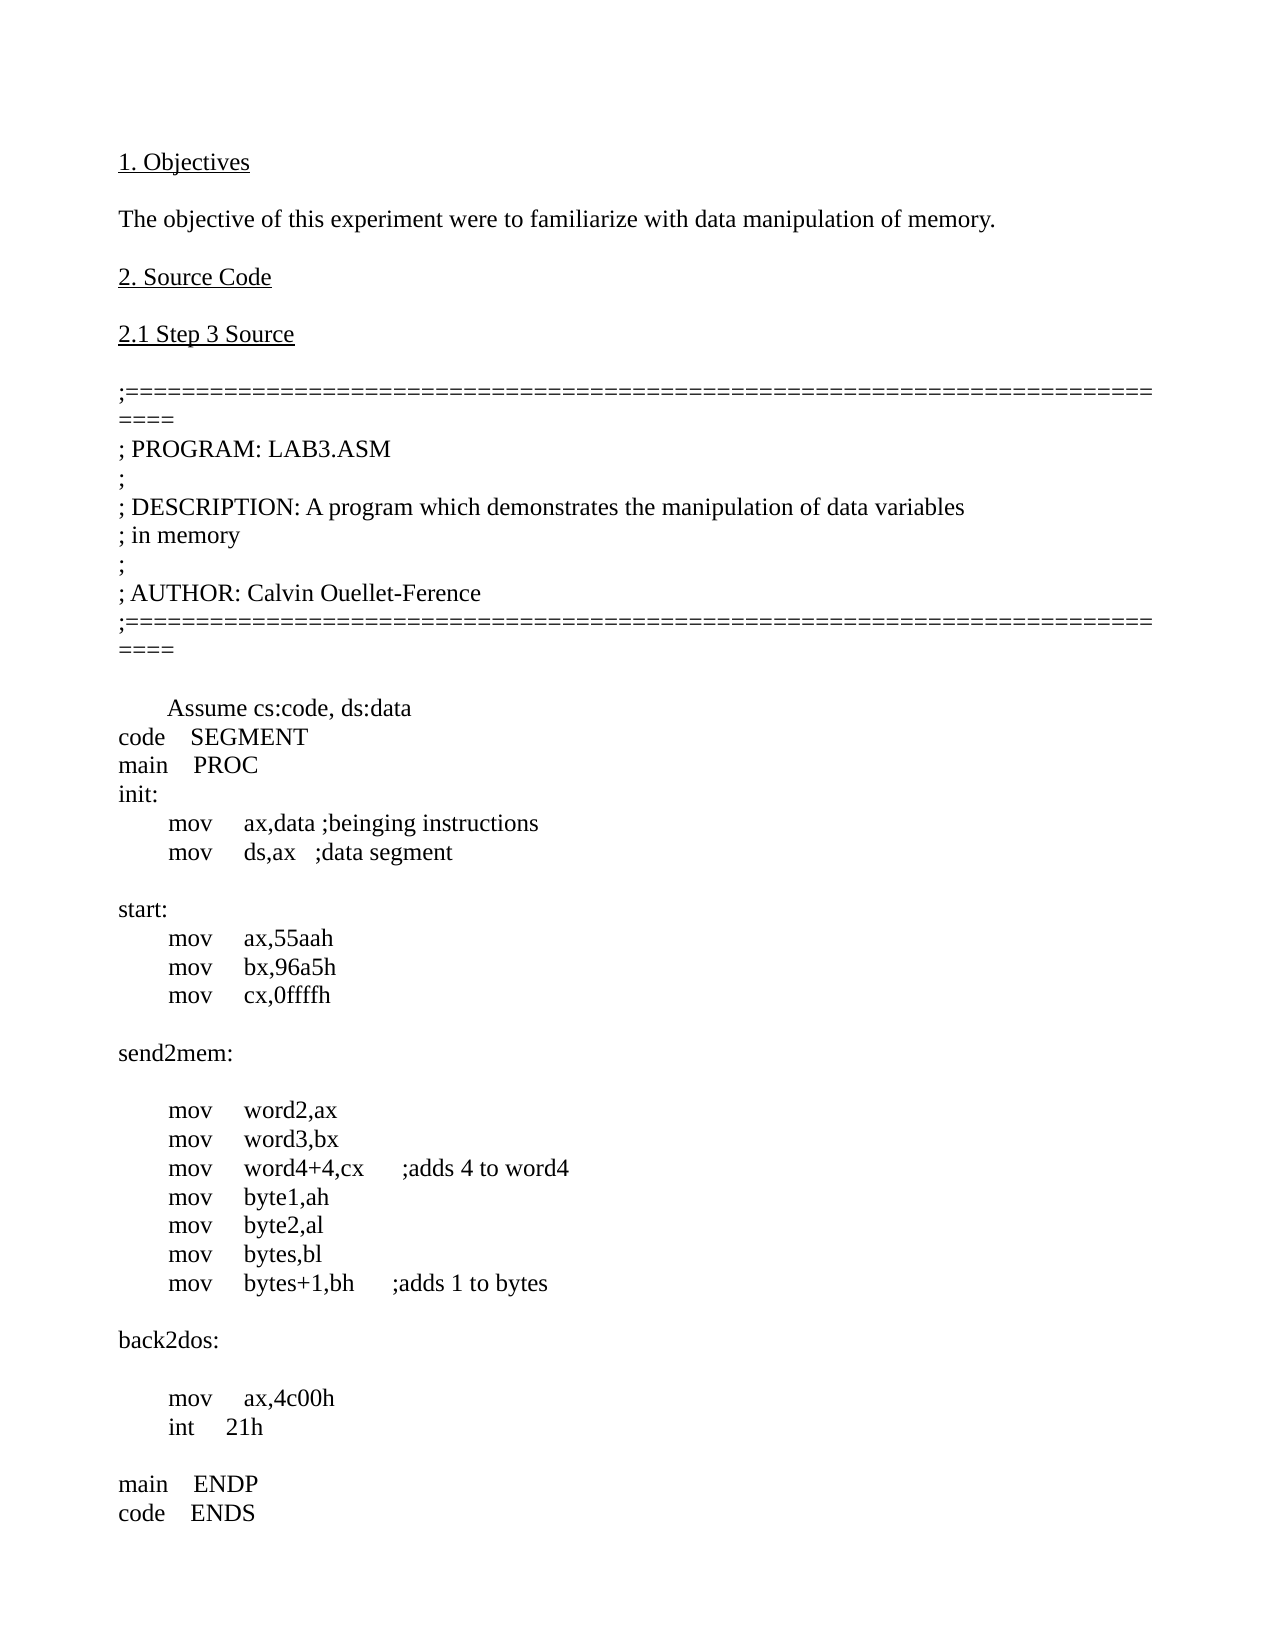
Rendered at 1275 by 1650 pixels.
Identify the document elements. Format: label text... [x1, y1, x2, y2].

text ; AUTHOR: Calvin Ouellet-Ference [118, 578, 1157, 607]
text back2dos: [118, 1326, 1157, 1354]
text code SEGMENT [118, 722, 1157, 751]
text ;============================================================================= [118, 377, 1157, 434]
text mov word4+4,cx ;adds 4 to word4 [118, 1153, 1157, 1182]
text ; [118, 549, 1157, 578]
text mov cx,0ffffh [118, 981, 1157, 1009]
text mov bytes+1,bh ;adds 1 to bytes [118, 1268, 1157, 1297]
text send2mem: [118, 1038, 1157, 1067]
text main PROC [118, 751, 1157, 779]
text mov word3,bx [118, 1124, 1157, 1153]
text code ENDS [118, 1498, 1157, 1527]
text mov ds,ax ;data segment [118, 837, 1157, 866]
text mov byte2,al [118, 1211, 1157, 1239]
text 1. Objectives [118, 147, 1157, 176]
text start: [118, 894, 1157, 923]
text mov ax,55aah [118, 923, 1157, 952]
text ;============================================================================= [118, 607, 1157, 664]
text mov word2,ax [118, 1096, 1157, 1124]
text 2.1 Step 3 Source [118, 319, 1157, 348]
text ; PROGRAM: LAB3.ASM [118, 434, 1157, 463]
text The objective of this experiment were to familiarize with data manipulation of memory. [118, 204, 1157, 233]
text init: [118, 779, 1157, 808]
text int 21h [118, 1412, 1157, 1441]
text 2. Source Code [118, 262, 1157, 291]
text Assume cs:code, ds:data [118, 693, 1157, 722]
text mov bx,96a5h [118, 952, 1157, 981]
text ; DESCRIPTION: A program which demonstrates the manipulation of data variables [118, 492, 1157, 521]
text mov ax,4c00h [118, 1383, 1157, 1412]
text mov ax,data ;beinging instructions [118, 808, 1157, 837]
text mov byte1,ah [118, 1182, 1157, 1211]
text ; in memory [118, 521, 1157, 549]
text mov bytes,bl [118, 1239, 1157, 1268]
text ; [118, 463, 1157, 492]
text main ENDP [118, 1469, 1157, 1498]
